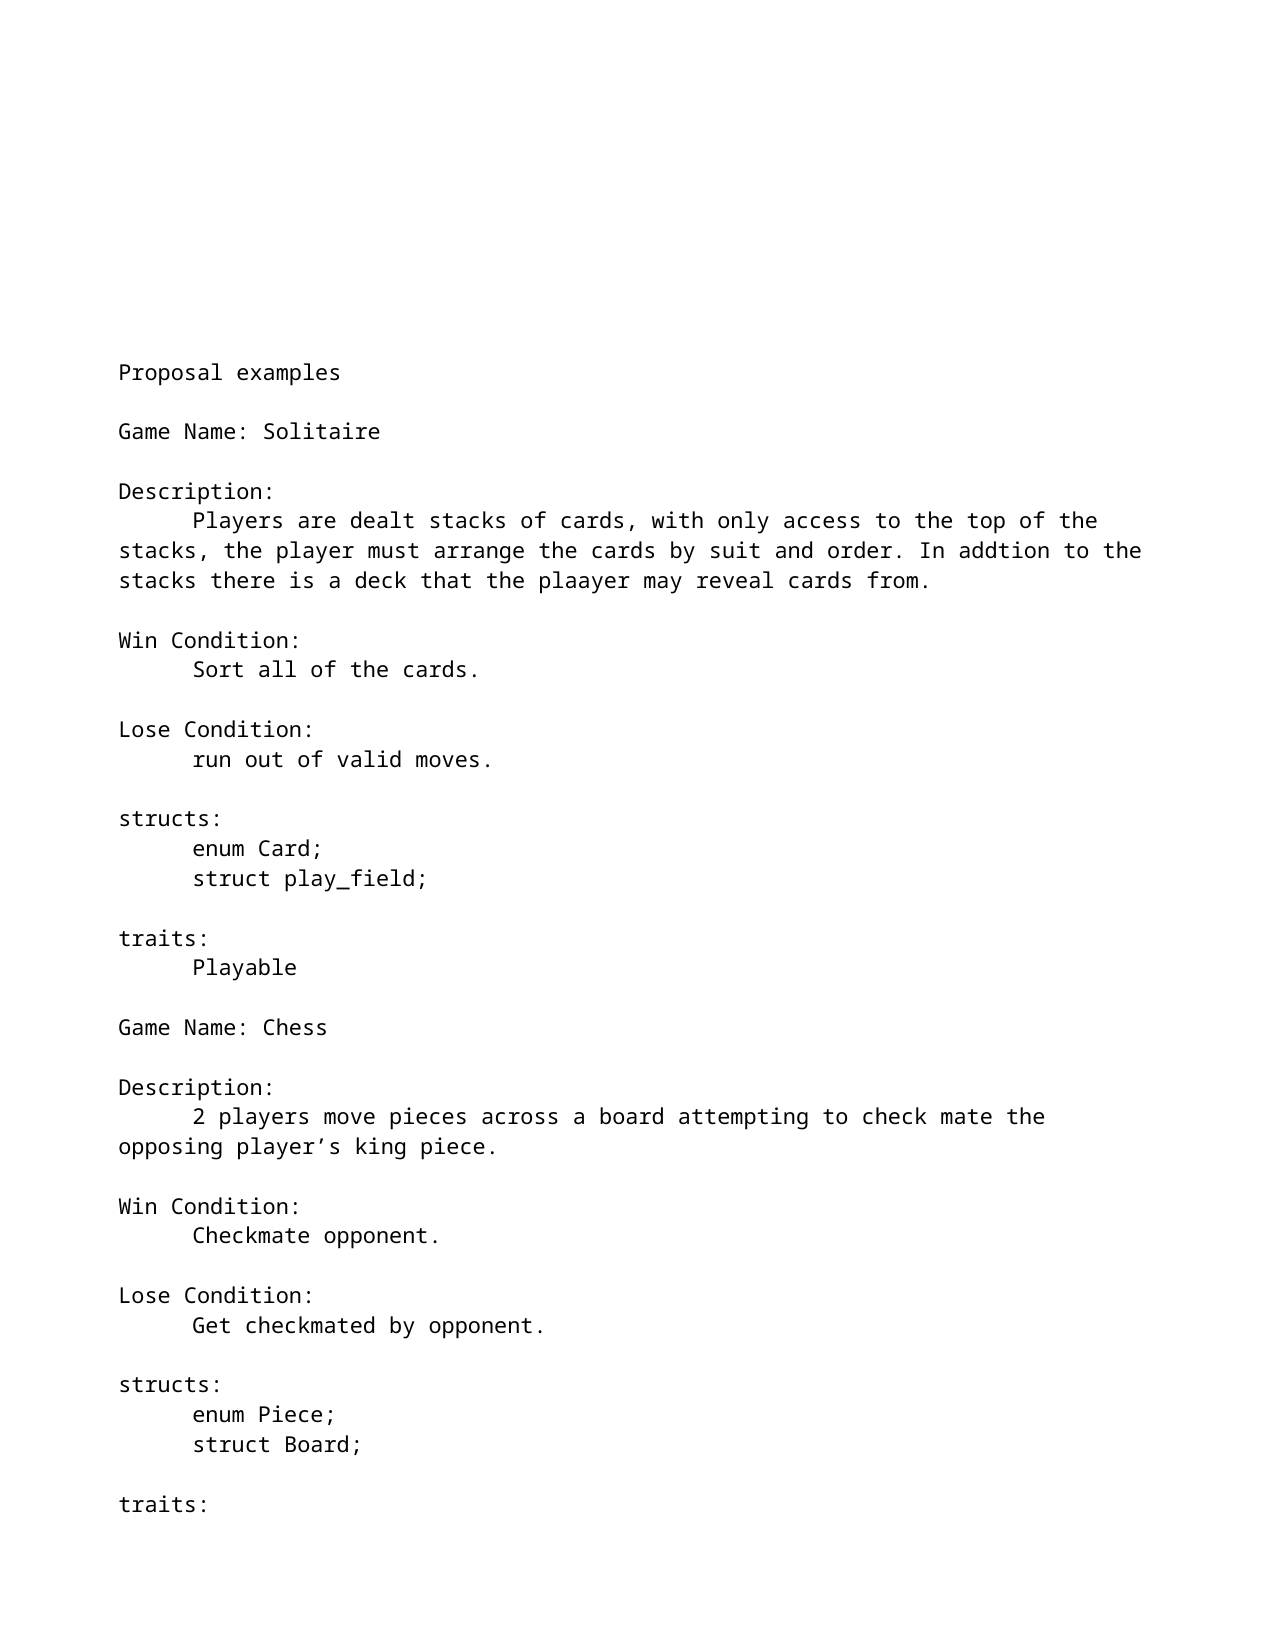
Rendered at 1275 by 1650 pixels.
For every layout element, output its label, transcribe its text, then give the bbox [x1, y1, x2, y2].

text structs: [118, 1369, 1157, 1399]
text enum Card; [118, 833, 1157, 863]
text Get checkmated by opponent. [118, 1310, 1157, 1339]
text Game Name: Chess [118, 1012, 1157, 1042]
text struct Board; [118, 1429, 1157, 1459]
text Sort all of the cards. [118, 654, 1157, 684]
text traits: [118, 922, 1157, 952]
text Players are dealt stacks of cards, with only access to the top of the stacks, the player must arrange the cards by suit and order. In addtion to the stacks there is a deck that the plaayer may reveal cards from. [118, 505, 1157, 595]
text Lose Condition: [118, 714, 1157, 744]
text Lose Condition: [118, 1280, 1157, 1310]
text 2 players move pieces across a board attempting to check mate the opposing player’s king piece. [118, 1101, 1157, 1161]
text struct play_field; [118, 863, 1157, 893]
text Win Condition: [118, 1191, 1157, 1220]
text Description: [118, 1071, 1157, 1101]
text Win Condition: [118, 624, 1157, 654]
text Proposal examples [118, 356, 1157, 386]
text Checkmate opponent. [118, 1220, 1157, 1250]
text enum Piece; [118, 1399, 1157, 1429]
text Game Name: Solitaire [118, 416, 1157, 446]
text run out of valid moves. [118, 744, 1157, 773]
text Playable [118, 952, 1157, 982]
text traits: [118, 1488, 1157, 1518]
text structs: [118, 803, 1157, 833]
text Description: [118, 476, 1157, 505]
